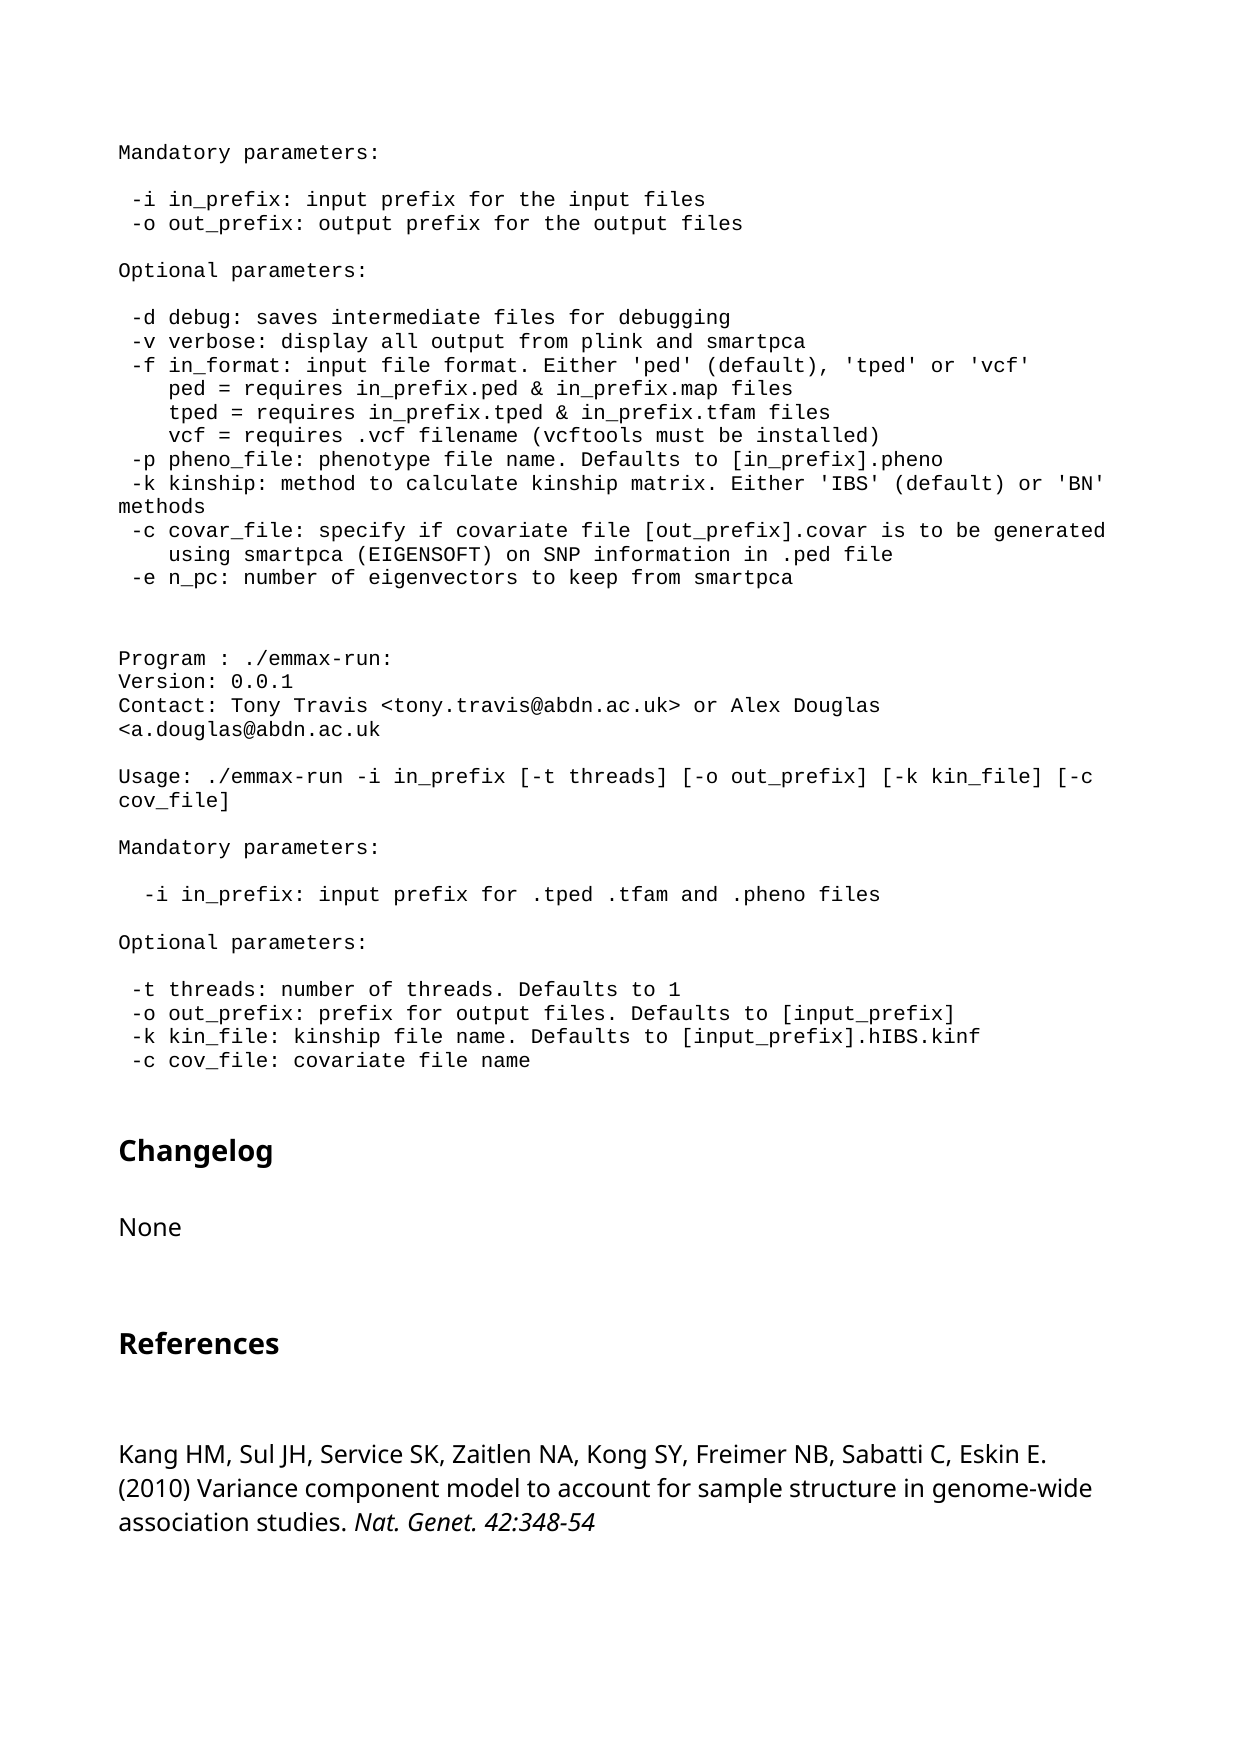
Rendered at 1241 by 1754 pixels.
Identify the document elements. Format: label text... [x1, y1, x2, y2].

text -p pheno_file: phenotype file name. Defaults to [in_prefix].pheno [118, 449, 1122, 473]
text ped = requires in_prefix.ped & in_prefix.map files [118, 378, 1122, 402]
text -i in_prefix: input prefix for .tped .tfam and .pheno files [118, 884, 1122, 908]
text tped = requires in_prefix.tped & in_prefix.tfam files [118, 402, 1122, 426]
text References [118, 1323, 1122, 1363]
text Version: 0.0.1 [118, 672, 1122, 695]
text -f in_format: input file format. Either 'ped' (default), 'tped' or 'vcf' [118, 354, 1122, 378]
text Mandatory parameters: [118, 837, 1122, 861]
text using smartpca (EIGENSOFT) on SNP information in .ped file [118, 544, 1122, 567]
text -c covar_file: specify if covariate file [out_prefix].covar is to be generated [118, 520, 1122, 544]
text Optional parameters: [118, 260, 1122, 284]
text -k kinship: method to calculate kinship matrix. Either 'IBS' (default) or 'BN' methods [118, 473, 1122, 520]
text -o out_prefix: output prefix for the output files [118, 213, 1122, 236]
text -c cov_file: covariate file name [118, 1050, 1122, 1073]
text vcf = requires .vcf filename (vcftools must be installed) [118, 426, 1122, 449]
text -i in_prefix: input prefix for the input files [118, 189, 1122, 213]
text Kang HM, Sul JH, Service SK, Zaitlen NA, Kong SY, Freimer NB, Sabatti C, Eskin E. (2010) Variance component model to account for sample structure in genome-wide association studies. Nat. Genet. 42:348-54 [118, 1437, 1122, 1539]
text -o out_prefix: prefix for output files. Defaults to [input_prefix] [118, 1003, 1122, 1026]
text Changelog [118, 1130, 1122, 1170]
text Program : ./emmax-run: [118, 648, 1122, 672]
text -v verbose: display all output from plink and smartpca [118, 331, 1122, 354]
text -k kin_file: kinship file name. Defaults to [input_prefix].hIBS.kinf [118, 1026, 1122, 1050]
text Usage: ./emmax-run -i in_prefix [-t threads] [-o out_prefix] [-k kin_file] [-c cov_file] [118, 766, 1122, 813]
text -t threads: number of threads. Defaults to 1 [118, 979, 1122, 1003]
text -e n_pc: number of eigenvectors to keep from smartpca [118, 567, 1122, 591]
text Mandatory parameters: [118, 142, 1122, 165]
text -d debug: saves intermediate files for debugging [118, 307, 1122, 331]
text Optional parameters: [118, 932, 1122, 955]
text Contact: Tony Travis <tony.travis@abdn.ac.uk> or Alex Douglas <a.douglas@abdn.ac.uk [118, 695, 1122, 742]
text None [118, 1210, 1122, 1244]
